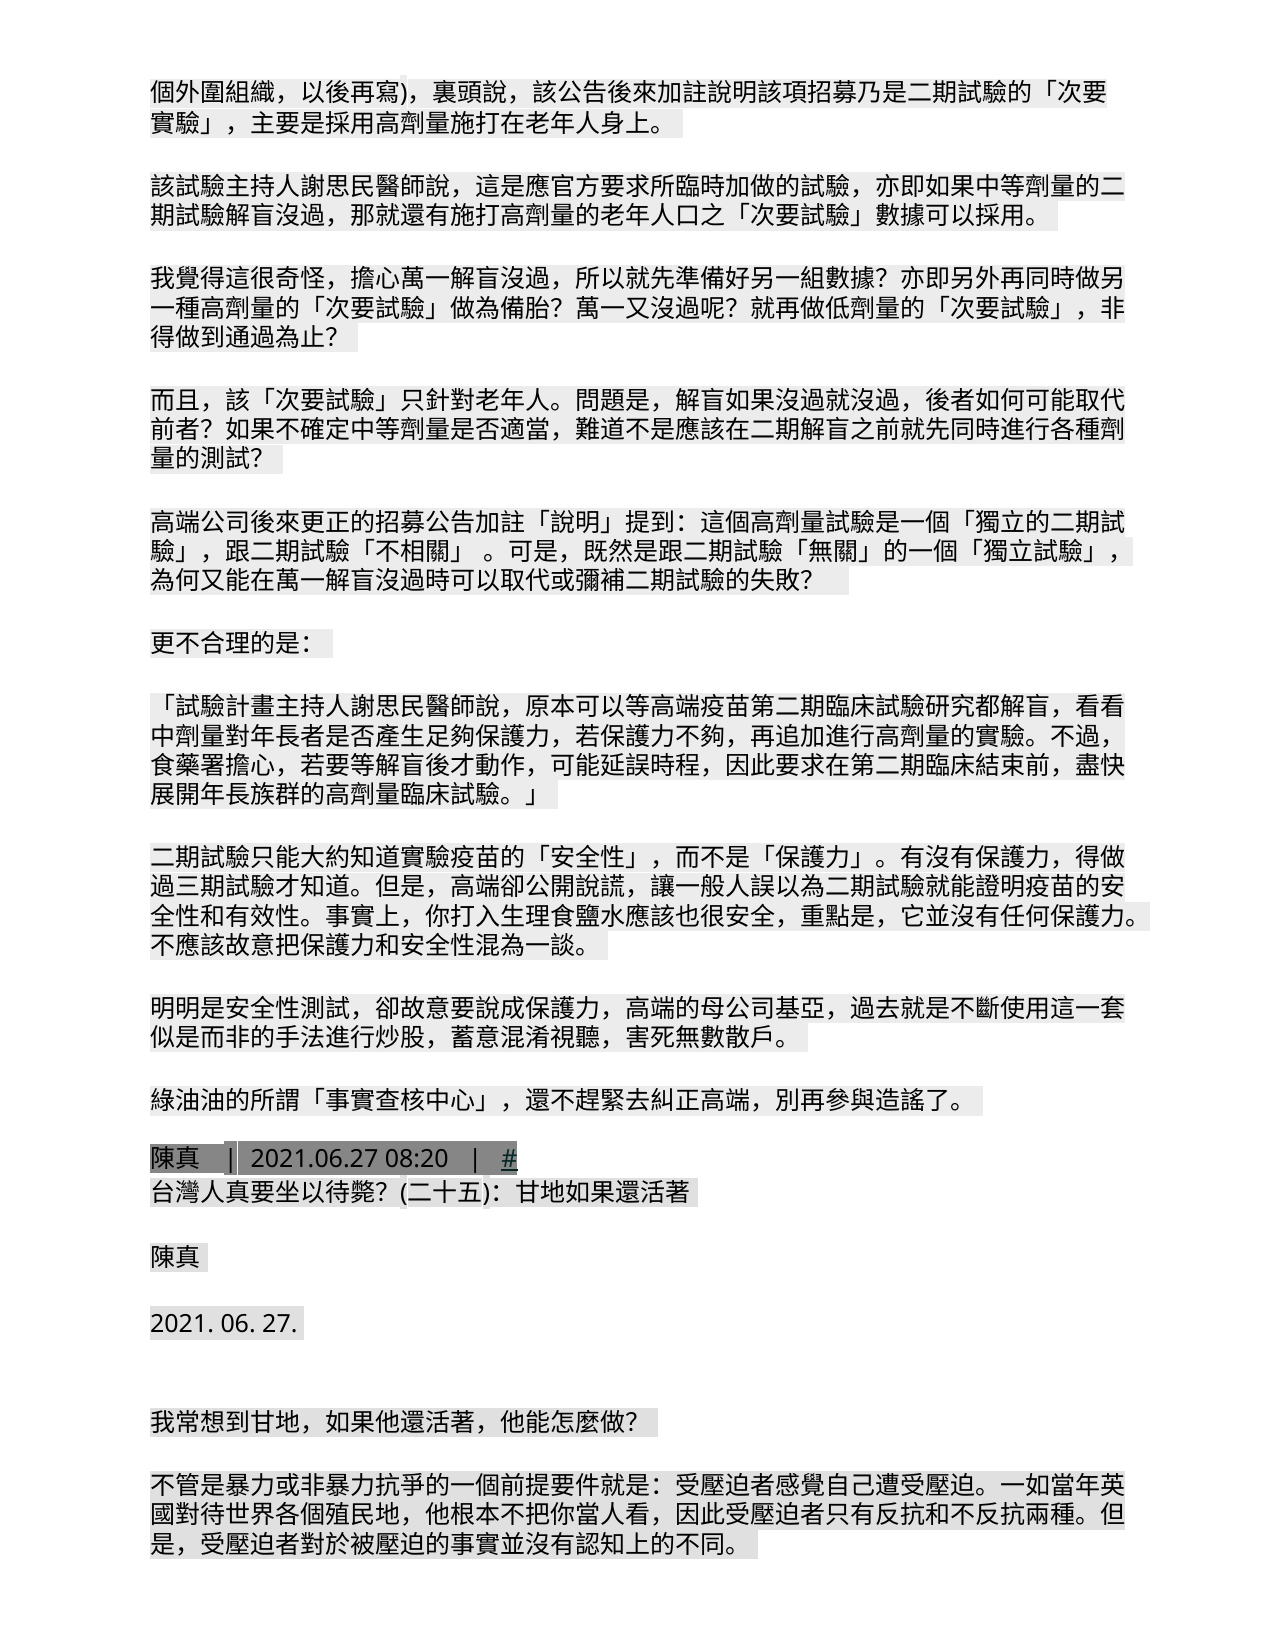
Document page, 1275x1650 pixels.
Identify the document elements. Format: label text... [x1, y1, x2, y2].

text 台灣人真要坐以待斃？(二十五)：甘地如果還活著 陳真 2021. 06. 27. 我常想到甘地，如果他還活著，他能怎麼做？ 不管是暴力或非暴力抗爭的一個前提要件就是：受壓迫者感覺自己遭受壓迫。一如當年英國對待世界各個殖民地，他根本不把你當人看，因此受壓迫者只有反抗和不反抗兩種。但是，受壓迫者對於被壓迫的事實並沒有認知上的不同。 問題是，透過科技與資訊鋪天蓋地的控制與洗腦，這個時代所面臨的狀況卻是：受壓迫者根本不覺得自己被壓迫，因為他已經被洗腦洗到整個腦子都壞掉了。受壓迫者不但不覺得自己被壓迫，反而覺得好爽，好感恩，跪謝美國，感恩日本，熱烈擁戴人渣黨。 於是，受壓迫者被分裂為二，絕大多數人並不感覺自己被壓迫，就算他有感覺，他也會以為這是為了捍衛什麼民主自由的必要代價，或是認為是自己的錯，而不是腐敗政治與殖民本質的問題。 受壓迫者不但分裂為二，而且，佔據絕大多數的一方，甚至成為少數一方的敵對者；少數一方則是被抹黑為一群陰謀破壞社會的害群之馬與全民公敵，宛若過街老鼠。 這樣一種現象，在舊黨國時代，亦即蔣家政權時代，同樣存在。但是，來到這個年代，這問題卻比以往更加嚴重千百倍，因為洗腦洗得比過去更加徹底；再加上網路世界的興起，壓迫者根本不用鳥你，光是它的支持者來對付你就綽綽有餘了，甚至根本連對付都不用，因為人們根本不覺得自己被洗腦，根本不覺得自己被壓迫；只有極少數人才有被壓迫感，只有極少數人才知道且在乎是非善惡。 問題是，這極少數人，事實上並沒有擴散能力。在蔣家年代卻不是這樣。在那個完全依靠高壓統治與資訊徹底封鎖的年代，你只要稍微說出一點真相，往往就會引起人們極大的迴響與震撼。這年代卻不然，資訊一樣徹底封鎖，但是透過極大量的資訊混淆以及全盤掌控媒體，一般人都會誤以為自己得到充份的資訊，卻不知道所有這些充斥生活四周的資訊，事實上全來自同一個掌權者。 而且，更厲害的是，掌權者在人們的腦子裏建立起一套根深蔕固的敵我認知，簡單說就是「民主vs. 極權」這一套荒謬透頂的鬼話；透過無日無之的洗腦與教育，讓人們相信，「我方」民主世界就算有錯，頂多也只是一種無心之過，或是為了追求更崇高理想的必要之惡，或是一種技術上的小問題。 但是，「敵方」的一切卻剛好相反，即便有一些好事，那也一定是透過犧牲人權而得來，令人不屑；要不就是把敵方的一些根本微不足道的小細節，無限上綱到整個體制就是一種暴行，一種罪惡，必須消滅鏟除。 你看，即便是島內反人渣黨者，腦子正常的事實上也沒幾個。比方說，動不動就說什麼「民進黨比共產黨還壞」。這種蠢話，就好像說「布希那個人渣比耶穌還壞」。 蔣家年代，只要你膽敢反抗，膽敢說出真相，只要你言之有物，很容易就能獲得人們的認同。這也是為什麼彭明敏曾經揚言：「只要國民黨願意讓我在島內自由演講三個月，蔣家政權就會垮台」的原因。但是，在這年代，你膽敢反抗並沒有用，人們根本不知道你在反抗什麼，我們過得這麼幸福美滿這麼民主自由，你是在反抗什麼？ 你膽敢說出真相更沒有用，因為腦殘人們必然以為他比你更懂，比你知道更多資訊與真相。 因此，我常納悶，甘地如果還活著，會有人鳥他嗎？我基本上是很悲觀的。這似乎說明了一件事就是：這個時代已經沒有多少所謂「人民力量」的空間，誰掌握了世界的麥克風，「人民」就全是他的。因為，「人民」這東西基本上是沒什麼腦子的。 我並不是說國事天下事就管它娘了，大家乾脆回家睡覺算了，而是說，「最終」決定勝負者，並非什麼「公義」，也不是什麼「民意」，而是敵我雙方的各種實力，包括科技、拳頭(軍事與情治)、能源、媒體與金融貨幣。當你實力不如人時，事實上，你就算再怎麼正義、再怎麼有理也沒法決定勝負。 島內疫情操弄到如此泯滅天良的地步，完全就是一個人說了算，為所欲為，無惡不作，蔡英文那個台奸人渣，愛怎麼幹就怎麼幹，她只聽命於美國，人民又能如何？絕大多數人還不是一樣順從，照樣大力支持；就算有所不滿，也只能罵兩句。要不然呢？武裝革命嗎？沒有幾個人會支持，因為人們根本不認為自己遭受壓迫或是壓迫到走投無路的地步。 到最後，解決問題的關鍵，仍然還是得回到中美鬥爭誰勝誰負的根本問題上。若不從根本解決台灣的殖民問題，台灣人只會在永無止境的美國邪惡勢力及其藍綠走狗的虐待與剝削下生活，根本看不到盡頭。 習近平似乎曾經說，「寄希望於台灣人民」。這話看來是行不通的，反倒是台灣人民只能寄希望於祖國的拯救。 [150, 1175, 1125, 1559]
text 陳真 | 2021.06.27 08:20 | # [150, 1141, 1125, 1175]
text 台灣人真要坐以待斃？(二十四)：「事實查核中心」別再造謠了 陳真 2021. 06. 25. 高端公司在上個月5月12日貼出公告，招募65歲以上受試者參與二期試驗。因此，當我想了解美國衛生院跟高端到底授權了哪些內容時，就誤以為那是今年的5月5日，事實上是去年。 我以為是今年的5月5日授權，授權之後，5月12 日便開始貼出公告招募志願受試者。這是我犯下這個基本錯誤的由來。 可是，5月12日的這則招募公告，在引起眾人嘩然之後，就被該公司撤下了。 剛剛，我想再去看那則招募公告，找到所謂「事實查核中心」的「澄清」(這是CIA 的一個外圍組織，以後再寫)，裏頭說，該公告後來加註說明該項招募乃是二期試驗的「次要實驗」，主要是採用高劑量施打在老年人身上。 該試驗主持人謝思民醫師說，這是應官方要求所臨時加做的試驗，亦即如果中等劑量的二期試驗解盲沒過，那就還有施打高劑量的老年人口之「次要試驗」數據可以採用。 我覺得這很奇怪，擔心萬一解盲沒過，所以就先準備好另一組數據？亦即另外再同時做另一種高劑量的「次要試驗」做為備胎？萬一又沒過呢？就再做低劑量的「次要試驗」，非得做到通過為止？ 而且，該「次要試驗」只針對老年人。問題是，解盲如果沒過就沒過，後者如何可能取代前者？如果不確定中等劑量是否適當，難道不是應該在二期解盲之前就先同時進行各種劑量的測試？ 高端公司後來更正的招募公告加註「說明」提到：這個高劑量試驗是一個「獨立的二期試驗」，跟二期試驗「不相關」 。可是，既然是跟二期試驗「無關」的一個「獨立試驗」，為何又能在萬一解盲沒過時可以取代或彌補二期試驗的失敗？ 更不合理的是： 「試驗計畫主持人謝思民醫師說，原本可以等高端疫苗第二期臨床試驗研究都解盲，看看中劑量對年長者是否產生足夠保護力，若保護力不夠，再追加進行高劑量的實驗。不過，食藥署擔心，若要等解盲後才動作，可能延誤時程，因此要求在第二期臨床結束前，盡快展開年長族群的高劑量臨床試驗。」 二期試驗只能大約知道實驗疫苗的「安全性」，而不是「保護力」。有沒有保護力，得做過三期試驗才知道。但是，高端卻公開說謊，讓一般人誤以為二期試驗就能證明疫苗的安全性和有效性。事實上，你打入生理食鹽水應該也很安全，重點是，它並沒有任何保護力。不應該故意把保護力和安全性混為一談。 明明是安全性測試，卻故意要說成保護力，高端的母公司基亞，過去就是不斷使用這一套似是而非的手法進行炒股，蓄意混淆視聽，害死無數散戶。 綠油油的所謂「事實查核中心」，還不趕緊去糾正高端，別再參與造謠了。 [150, 75, 1125, 1116]
